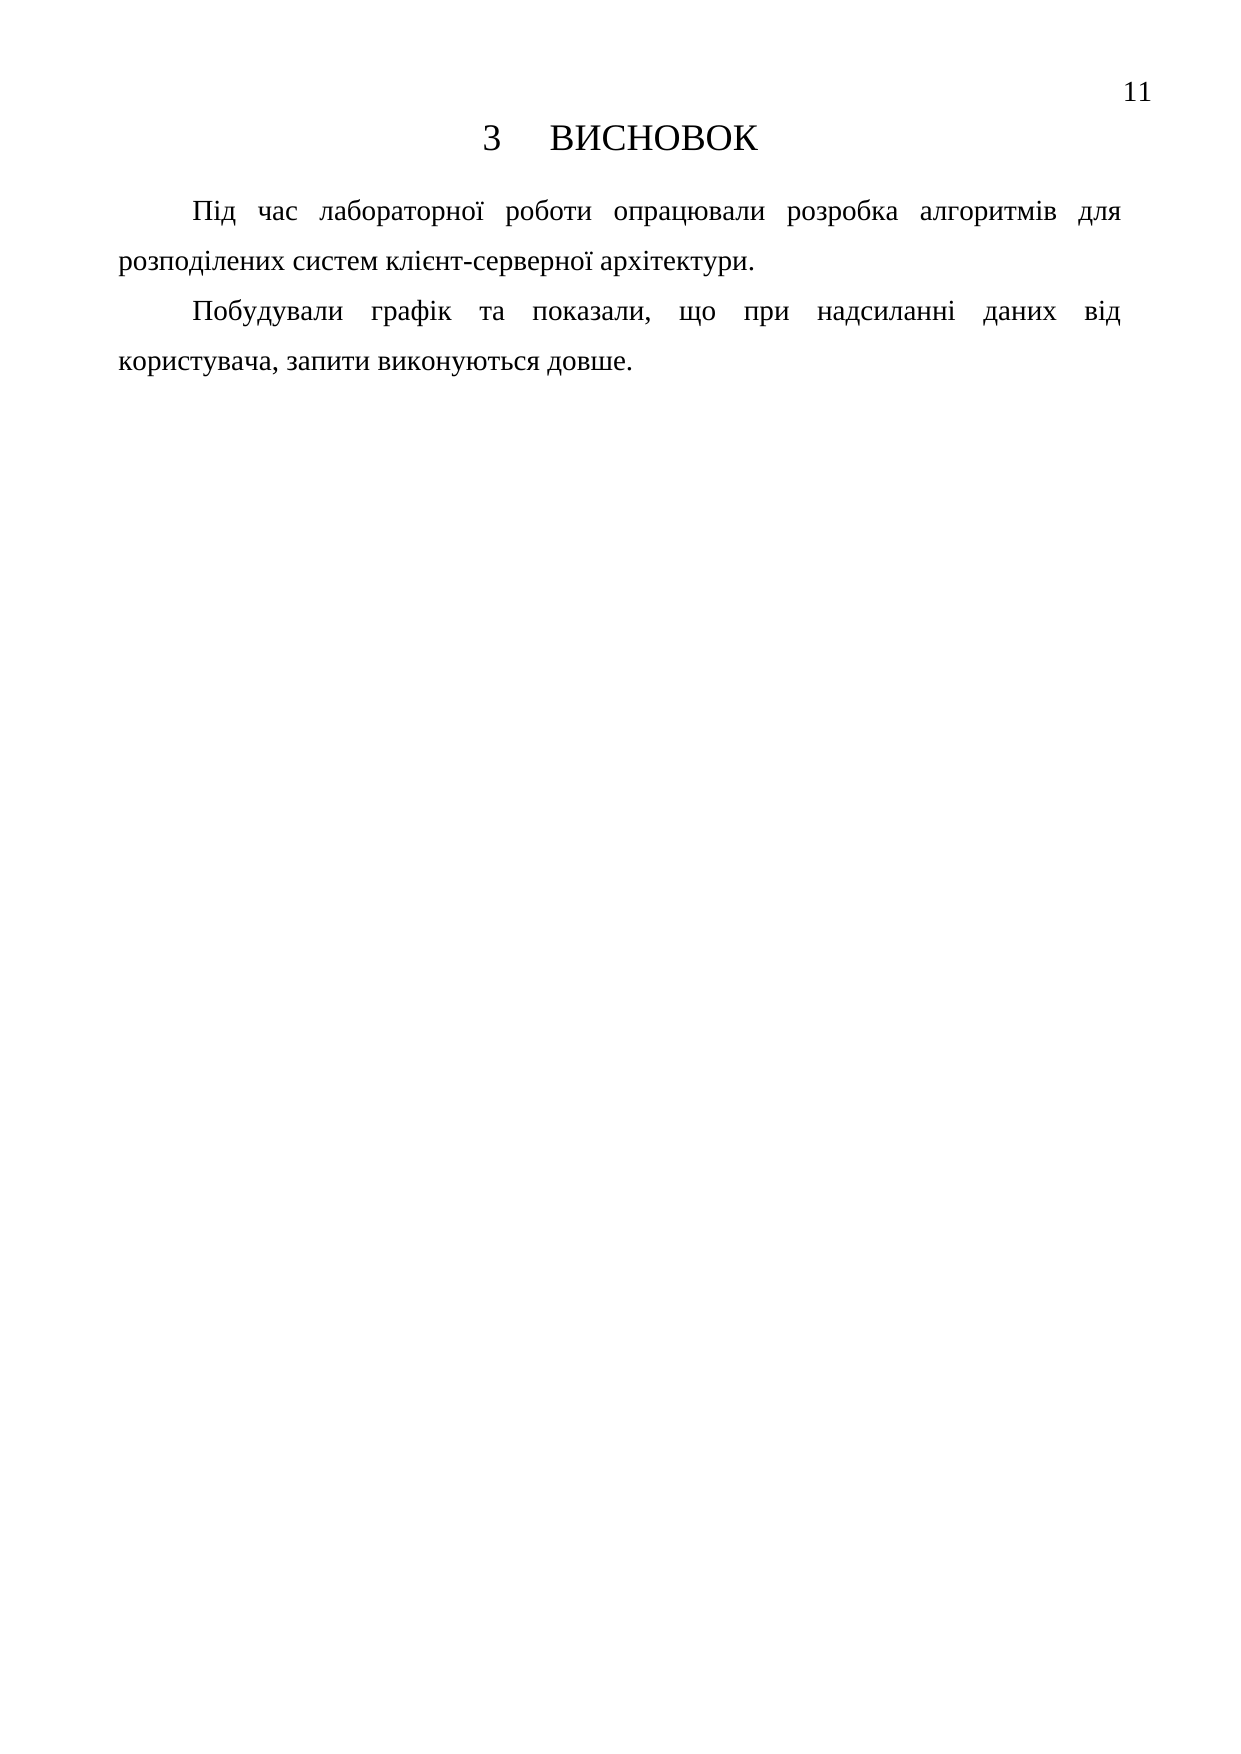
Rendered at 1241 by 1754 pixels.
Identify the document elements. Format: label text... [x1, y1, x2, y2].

subtitle Висновок [118, 115, 1122, 158]
text Побудували графік та показали, що при надсиланні даних від користувача, запити виконуються довше. [118, 293, 1122, 377]
text Під час лабораторної роботи опрацювали розробка алгоритмів для розподілених систем клієнт-серверної архітектури. [118, 193, 1122, 276]
